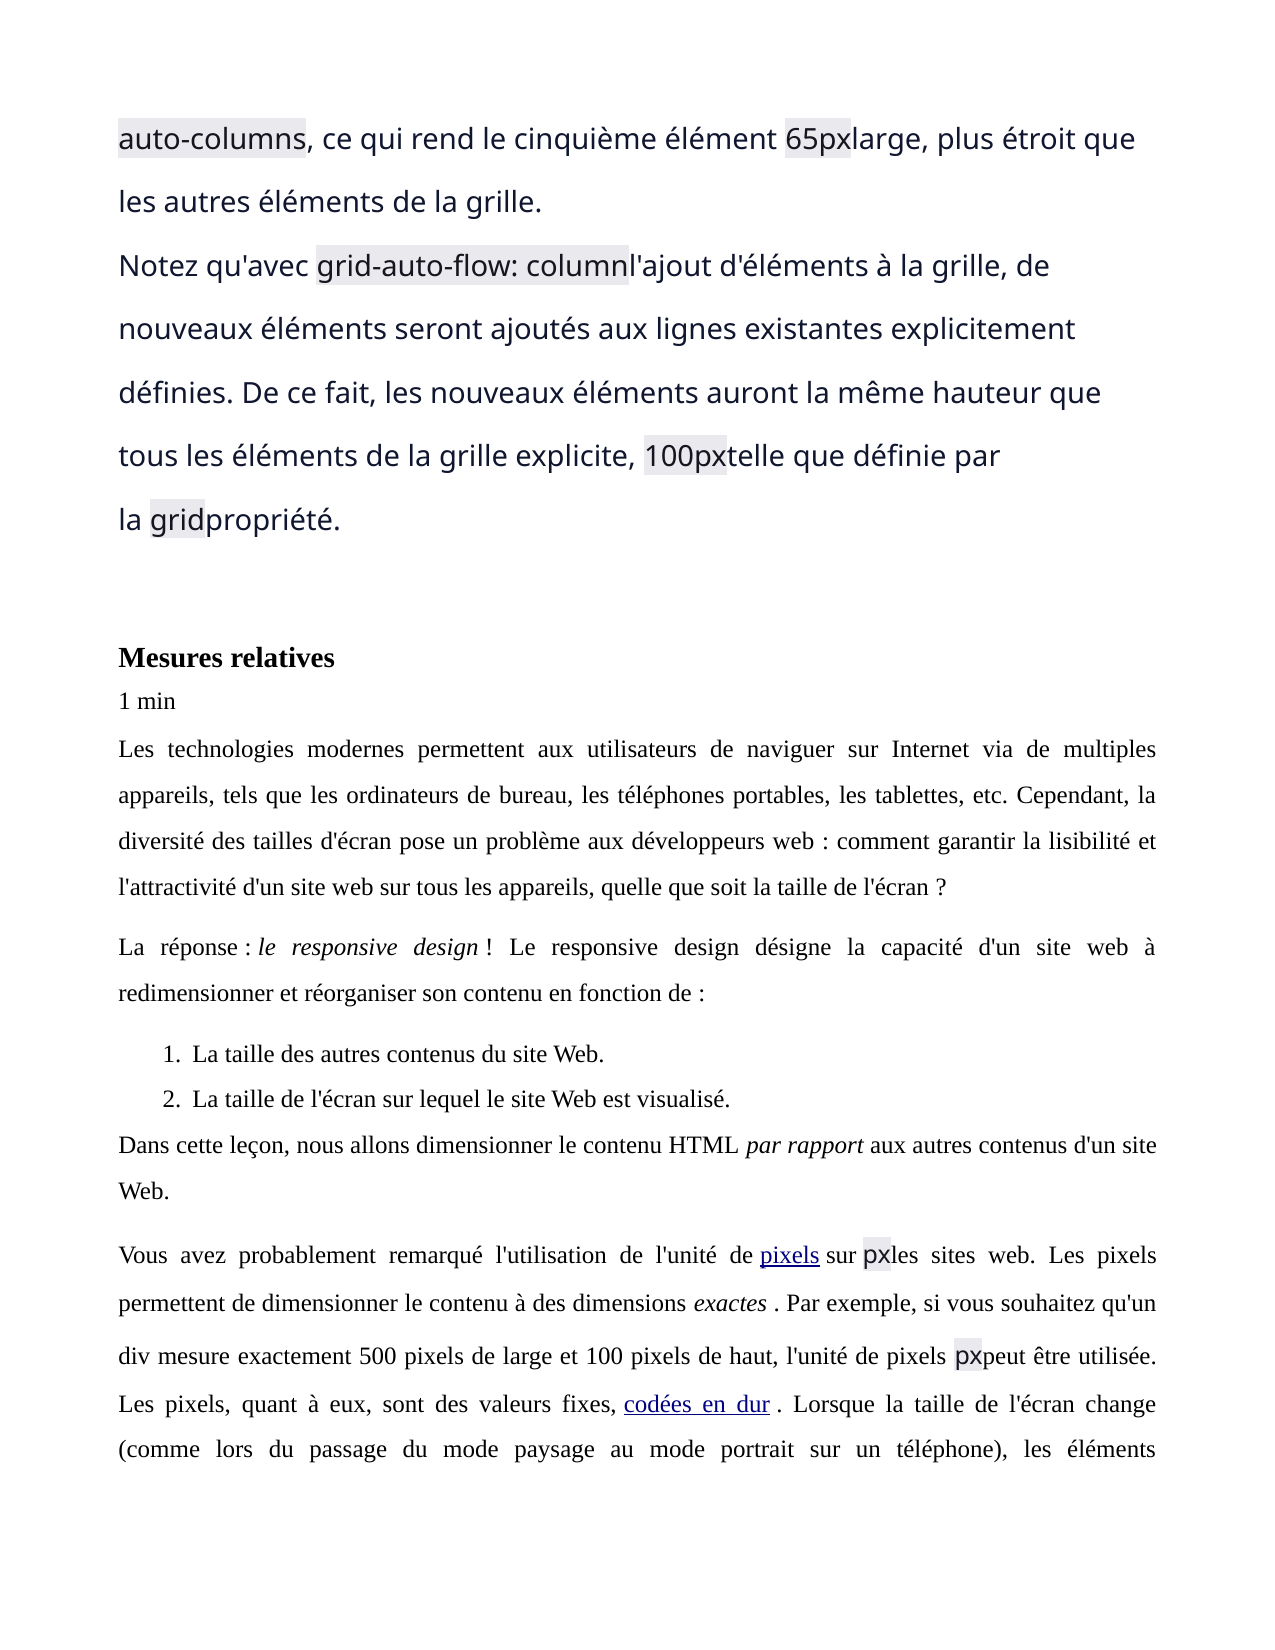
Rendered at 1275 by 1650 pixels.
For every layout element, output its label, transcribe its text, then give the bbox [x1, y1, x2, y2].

text Notez qu'avec grid-auto-flow: columnl'ajout d'éléments à la grille, de nouveaux éléments seront ajoutés aux lignes existantes explicitement définies. De ce fait, les nouveaux éléments auront la même hauteur que tous les éléments de la grille explicite, 100pxtelle que définie par la gridpropriété. [118, 245, 1157, 538]
text 1 min [118, 686, 1157, 715]
subtitle Mesures relatives [118, 640, 1157, 674]
list La taille des autres contenus du site Web. [162, 1039, 1157, 1067]
text auto-columns, ce qui rend le cinquième élément 65pxlarge, plus étroit que les autres éléments de la grille. [118, 118, 1157, 221]
text Les technologies modernes permettent aux utilisateurs de naviguer sur Internet via de multiples appareils, tels que les ordinateurs de bureau, les téléphones portables, les tablettes, etc. Cependant, la diversité des tailles d'écran pose un problème aux développeurs web : comment garantir la lisibilité et l'attractivité d'un site web sur tous les appareils, quelle que soit la taille de l'écran ? [118, 734, 1157, 900]
text La réponse : le responsive design ! Le responsive design désigne la capacité d'un site web à redimensionner et réorganiser son contenu en fonction de : [118, 932, 1157, 1007]
text Dans cette leçon, nous allons dimensionner le contenu HTML par rapport aux autres contenus d'un site Web. [118, 1131, 1157, 1205]
list La taille de l'écran sur lequel le site Web est visualisé. [162, 1084, 1157, 1113]
text Vous avez probablement remarqué l'utilisation de l'unité de pixels sur pxles sites web. Les pixels permettent de dimensionner le contenu à des dimensions exactes . Par exemple, si vous souhaitez qu'un div mesure exactement 500 pixels de large et 100 pixels de haut, l'unité de pixels pxpeut être utilisée. Les pixels, quant à eux, sont des valeurs fixes, codées en dur . Lorsque la taille de l'écran change (comme lors du passage du mode paysage au mode portrait sur un téléphone), les éléments [118, 1237, 1157, 1463]
